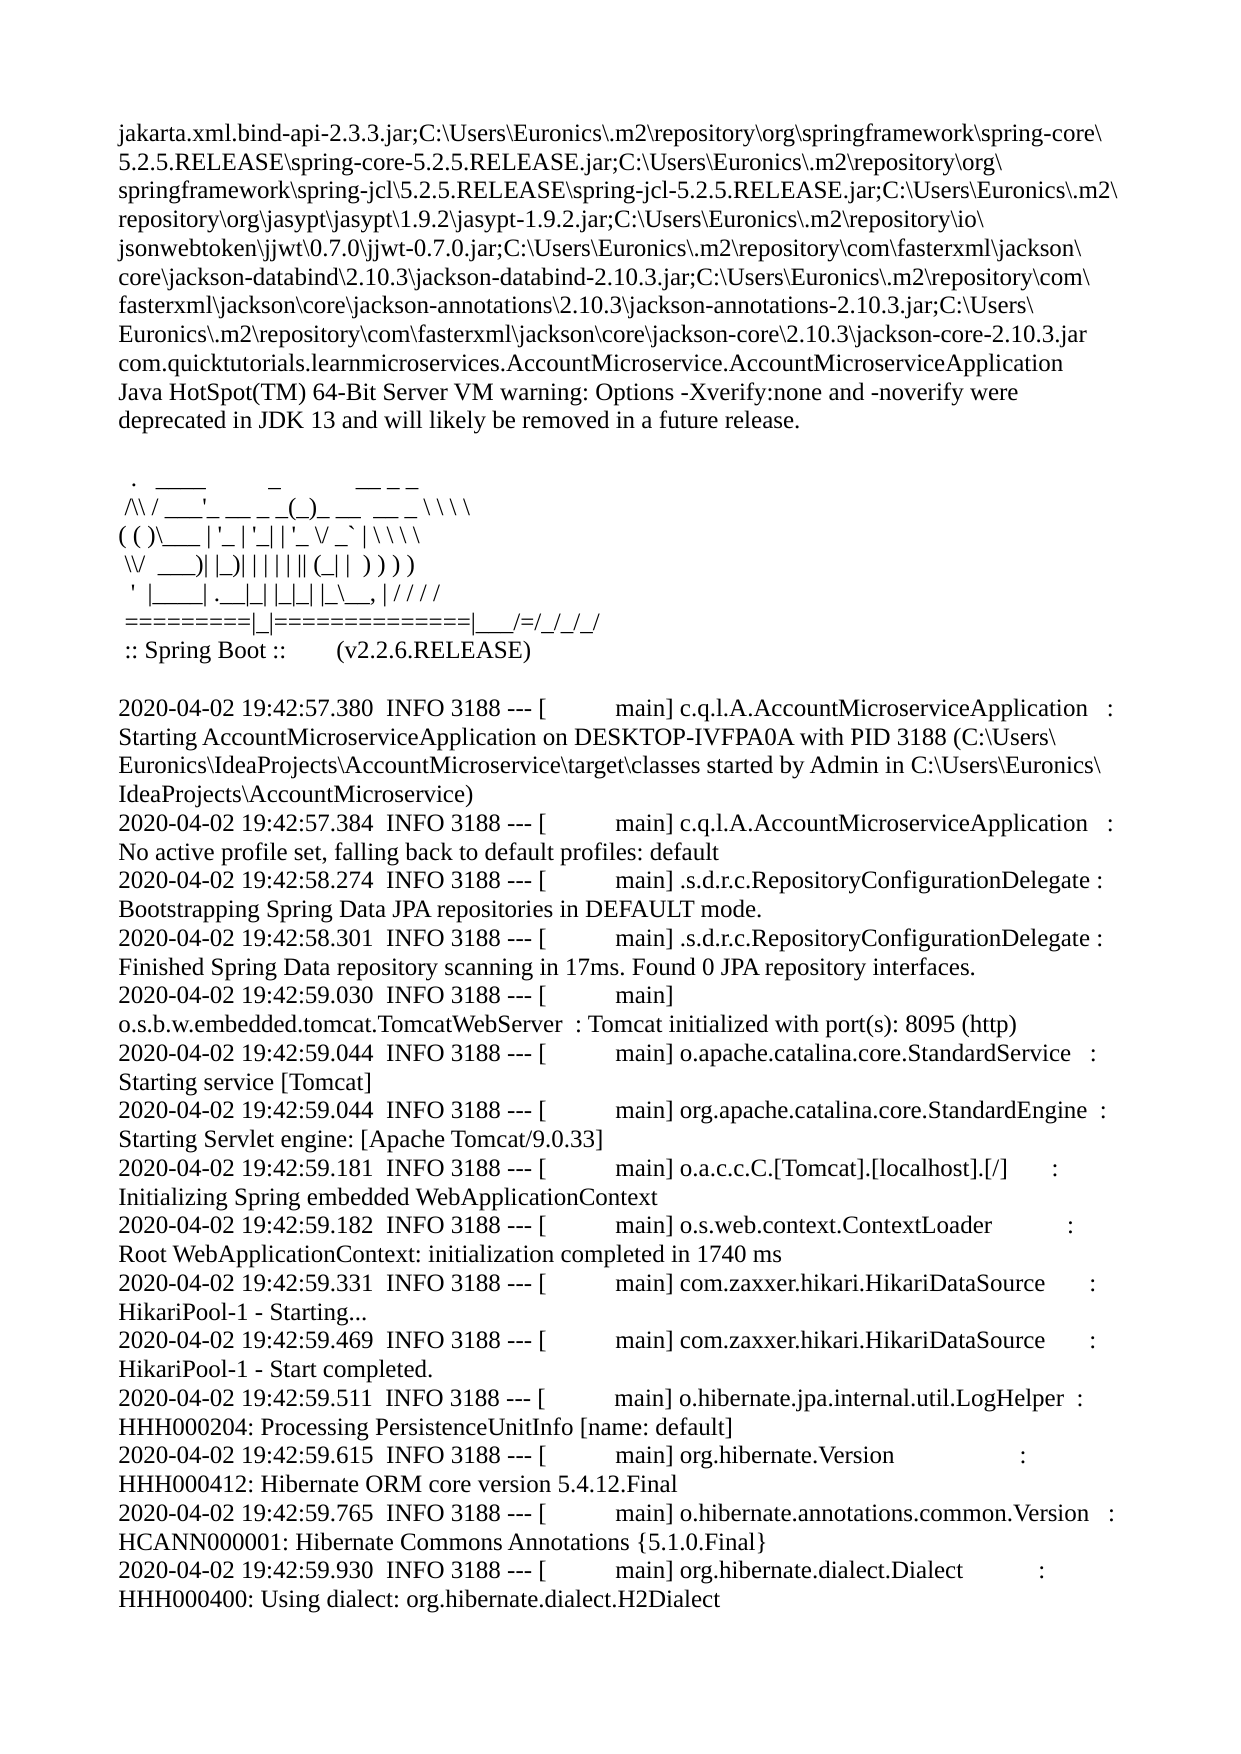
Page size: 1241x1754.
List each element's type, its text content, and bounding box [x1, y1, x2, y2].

text 2020-04-02 19:42:59.044 INFO 3188 --- [ main] o.apache.catalina.core.StandardService : Starting service [Tomcat] [118, 1038, 1122, 1096]
text 2020-04-02 19:42:57.380 INFO 3188 --- [ main] c.q.l.A.AccountMicroserviceApplication : Starting AccountMicroserviceApplication on DESKTOP-IVFPA0A with PID 3188 (C:\Users\Euronics\IdeaProjects\AccountMicroservice\target\classes started by Admin in C:\Users\Euronics\IdeaProjects\AccountMicroservice) [118, 693, 1122, 808]
text 2020-04-02 19:42:57.384 INFO 3188 --- [ main] c.q.l.A.AccountMicroserviceApplication : No active profile set, falling back to default profiles: default [118, 808, 1122, 866]
text jakarta.xml.bind-api-2.3.3.jar;C:\Users\Euronics\.m2\repository\org\springframework\spring-core\5.2.5.RELEASE\spring-core-5.2.5.RELEASE.jar;C:\Users\Euronics\.m2\repository\org\springframework\spring-jcl\5.2.5.RELEASE\spring-jcl-5.2.5.RELEASE.jar;C:\Users\Euronics\.m2\repository\org\jasypt\jasypt\1.9.2\jasypt-1.9.2.jar;C:\Users\Euronics\.m2\repository\io\jsonwebtoken\jjwt\0.7.0\jjwt-0.7.0.jar;C:\Users\Euronics\.m2\repository\com\fasterxml\jackson\core\jackson-databind\2.10.3\jackson-databind-2.10.3.jar;C:\Users\Euronics\.m2\repository\com\fasterxml\jackson\core\jackson-annotations\2.10.3\jackson-annotations-2.10.3.jar;C:\Users\Euronics\.m2\repository\com\fasterxml\jackson\core\jackson-core\2.10.3\jackson-core-2.10.3.jar com.quicktutorials.learnmicroservices.AccountMicroservice.AccountMicroserviceApplication [118, 118, 1122, 377]
text 2020-04-02 19:42:59.615 INFO 3188 --- [ main] org.hibernate.Version : HHH000412: Hibernate ORM core version 5.4.12.Final [118, 1441, 1122, 1498]
text 2020-04-02 19:42:59.331 INFO 3188 --- [ main] com.zaxxer.hikari.HikariDataSource : HikariPool-1 - Starting... [118, 1268, 1122, 1326]
text 2020-04-02 19:42:58.301 INFO 3188 --- [ main] .s.d.r.c.RepositoryConfigurationDelegate : Finished Spring Data repository scanning in 17ms. Found 0 JPA repository interfaces. [118, 923, 1122, 981]
text =========|_|==============|___/=/_/_/_/ [118, 607, 1122, 636]
text ( ( )\___ | '_ | '_| | '_ \/ _` | \ \ \ \ [118, 521, 1122, 549]
text 2020-04-02 19:42:59.765 INFO 3188 --- [ main] o.hibernate.annotations.common.Version : HCANN000001: Hibernate Commons Annotations {5.1.0.Final} [118, 1498, 1122, 1556]
text 2020-04-02 19:42:59.181 INFO 3188 --- [ main] o.a.c.c.C.[Tomcat].[localhost].[/] : Initializing Spring embedded WebApplicationContext [118, 1153, 1122, 1211]
text 2020-04-02 19:42:59.511 INFO 3188 --- [ main] o.hibernate.jpa.internal.util.LogHelper : HHH000204: Processing PersistenceUnitInfo [name: default] [118, 1383, 1122, 1441]
text 2020-04-02 19:42:58.274 INFO 3188 --- [ main] .s.d.r.c.RepositoryConfigurationDelegate : Bootstrapping Spring Data JPA repositories in DEFAULT mode. [118, 866, 1122, 923]
text \\/ ___)| |_)| | | | | || (_| | ) ) ) ) [118, 549, 1122, 578]
text :: Spring Boot :: (v2.2.6.RELEASE) [118, 636, 1122, 664]
text Java HotSpot(TM) 64-Bit Server VM warning: Options -Xverify:none and -noverify were deprecated in JDK 13 and will likely be removed in a future release. [118, 377, 1122, 434]
text /\\ / ___'_ __ _ _(_)_ __ __ _ \ \ \ \ [118, 492, 1122, 521]
text 2020-04-02 19:42:59.930 INFO 3188 --- [ main] org.hibernate.dialect.Dialect : HHH000400: Using dialect: org.hibernate.dialect.H2Dialect [118, 1556, 1122, 1613]
text 2020-04-02 19:42:59.182 INFO 3188 --- [ main] o.s.web.context.ContextLoader : Root WebApplicationContext: initialization completed in 1740 ms [118, 1211, 1122, 1268]
text ' |____| .__|_| |_|_| |_\__, | / / / / [118, 578, 1122, 607]
text 2020-04-02 19:42:59.469 INFO 3188 --- [ main] com.zaxxer.hikari.HikariDataSource : HikariPool-1 - Start completed. [118, 1326, 1122, 1383]
text 2020-04-02 19:42:59.044 INFO 3188 --- [ main] org.apache.catalina.core.StandardEngine : Starting Servlet engine: [Apache Tomcat/9.0.33] [118, 1096, 1122, 1153]
text . ____ _ __ _ _ [118, 463, 1122, 492]
text 2020-04-02 19:42:59.030 INFO 3188 --- [ main] o.s.b.w.embedded.tomcat.TomcatWebServer : Tomcat initialized with port(s): 8095 (http) [118, 981, 1122, 1038]
